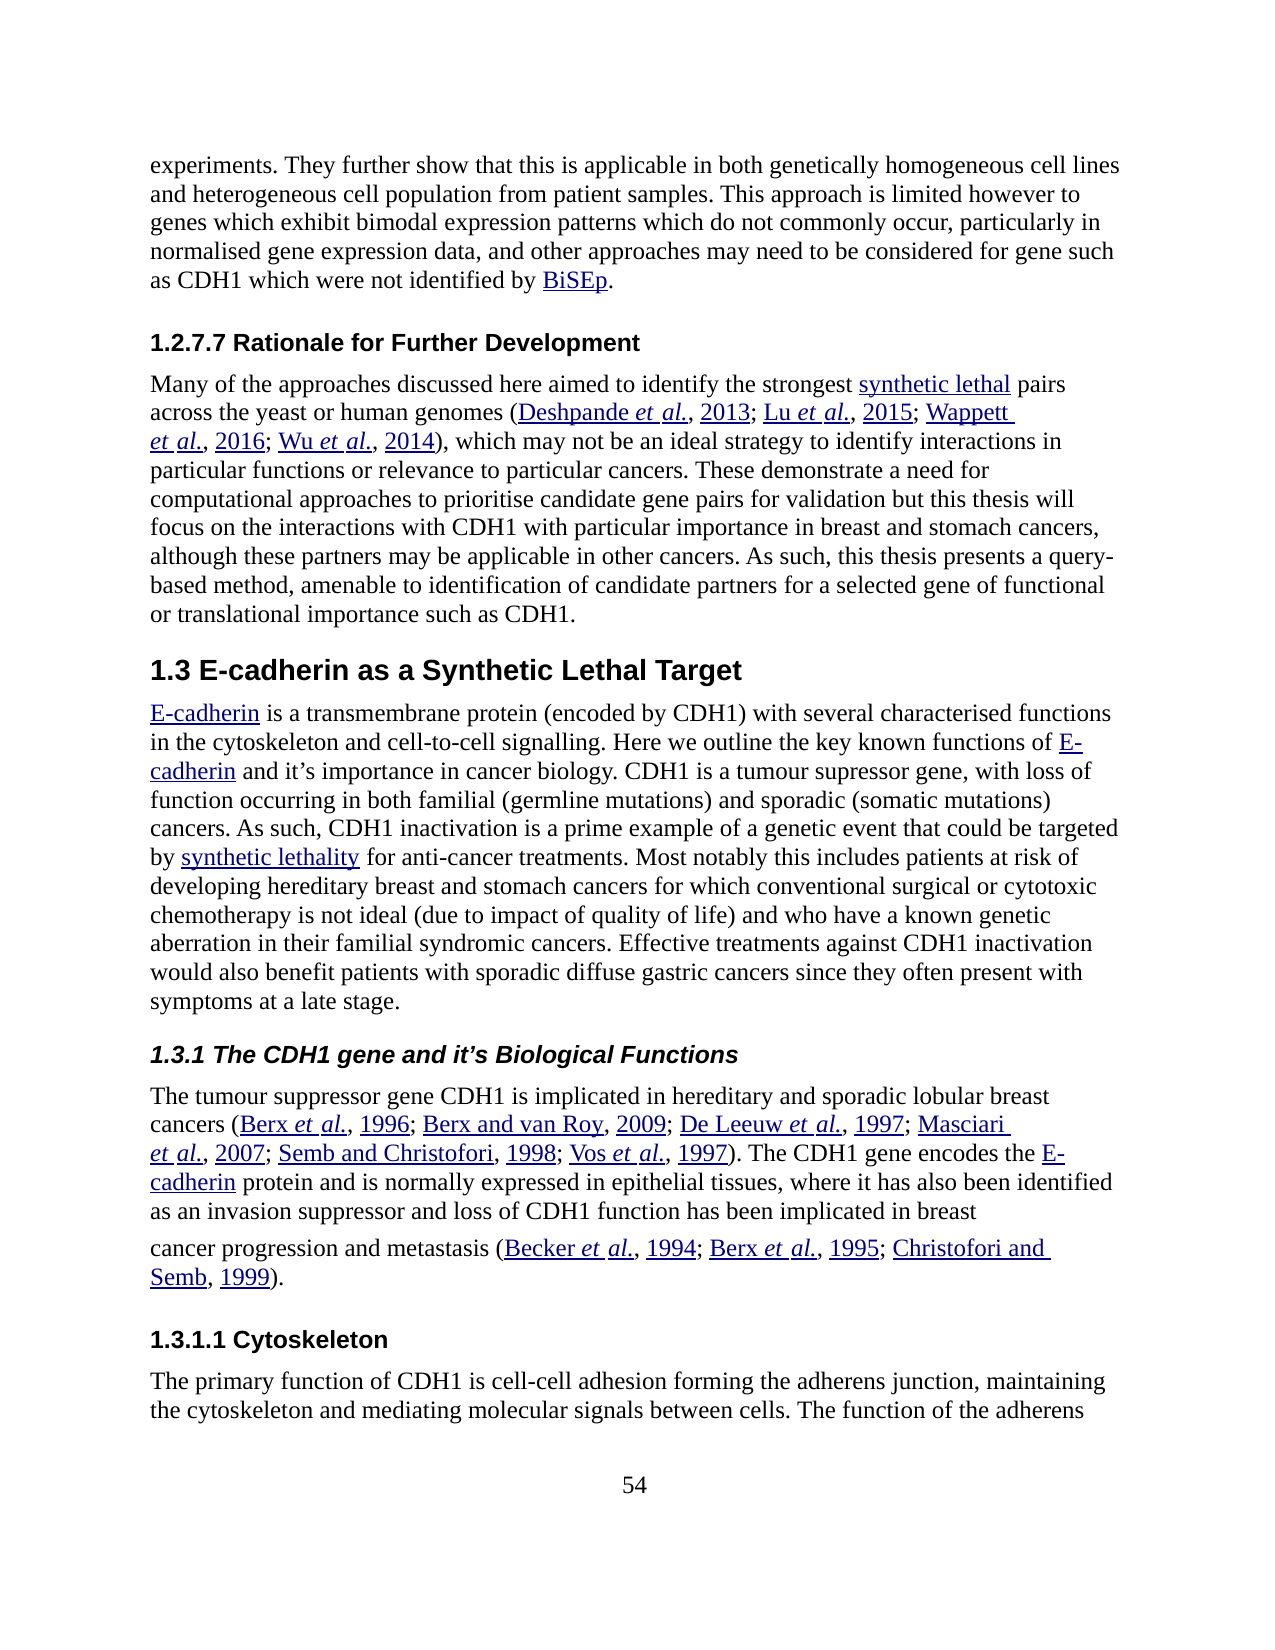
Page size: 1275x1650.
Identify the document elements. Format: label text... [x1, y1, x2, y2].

subtitle 1.3.1.1 Cytoskeleton [150, 1325, 1125, 1353]
text E-cadherin is a transmembrane protein (encoded by CDH1) with several characterised functions in the cytoskeleton and cell-to-cell signalling. Here we outline the key known functions of E-cadherin and it’s importance in cancer biology. CDH1 is a tumour supressor gene, with loss of function occurring in both familial (germline mutations) and sporadic (somatic mutations) cancers. As such, CDH1 inactivation is a prime example of a genetic event that could be targeted by synthetic lethality for anti-cancer treatments. Most notably this includes patients at risk of developing hereditary breast and stomach cancers for which conventional surgical or cytotoxic chemotherapy is not ideal (due to impact of quality of life) and who have a known genetic aberration in their familial syndromic cancers. Effective treatments against CDH1 inactivation would also benefit patients with sporadic diffuse gastric cancers since they often present with symptoms at a late stage. [150, 698, 1125, 1015]
text cancer progression and metastasis (Becker et al., 1994; Berx et al., 1995; Christofori and Semb, 1999). [150, 1233, 1125, 1291]
text experiments. They further show that this is applicable in both genetically homogeneous cell lines and heterogeneous cell population from patient samples. This approach is limited however to genes which exhibit bimodal expression patterns which do not commonly occur, particularly in normalised gene expression data, and other approaches may need to be considered for gene such as CDH1 which were not identified by BiSEp. [150, 150, 1125, 294]
text The primary function of CDH1 is cell-cell adhesion forming the adherens junction, maintaining the cytoskeleton and mediating molecular signals between cells. The function of the adherens [150, 1366, 1125, 1423]
text Many of the approaches discussed here aimed to identify the strongest synthetic lethal pairs across the yeast or human genomes (Deshpande et al., 2013; Lu et al., 2015; Wappett et al., 2016; Wu et al., 2014), which may not be an ideal strategy to identify interactions in particular functions or relevance to particular cancers. These demonstrate a need for computational approaches to prioritise candidate gene pairs for validation but this thesis will focus on the interactions with CDH1 with particular importance in breast and stomach cancers, although these partners may be applicable in other cancers. As such, this thesis presents a query-based method, amenable to identification of candidate partners for a selected gene of functional or translational importance such as CDH1. [150, 369, 1125, 627]
subtitle 1.2.7.7 Rationale for Further Development [150, 328, 1125, 356]
subtitle 1.3 E-cadherin as a Synthetic Lethal Target [150, 652, 1125, 686]
subtitle 1.3.1 The CDH1 gene and it’s Biological Functions [150, 1040, 1125, 1068]
text The tumour suppressor gene CDH1 is implicated in hereditary and sporadic lobular breast cancers (Berx et al., 1996; Berx and van Roy, 2009; De Leeuw et al., 1997; Masciari et al., 2007; Semb and Christofori, 1998; Vos et al., 1997). The CDH1 gene encodes the E-cadherin protein and is normally expressed in epithelial tissues, where it has also been identified as an invasion suppressor and loss of CDH1 function has been implicated in breast [150, 1081, 1125, 1224]
